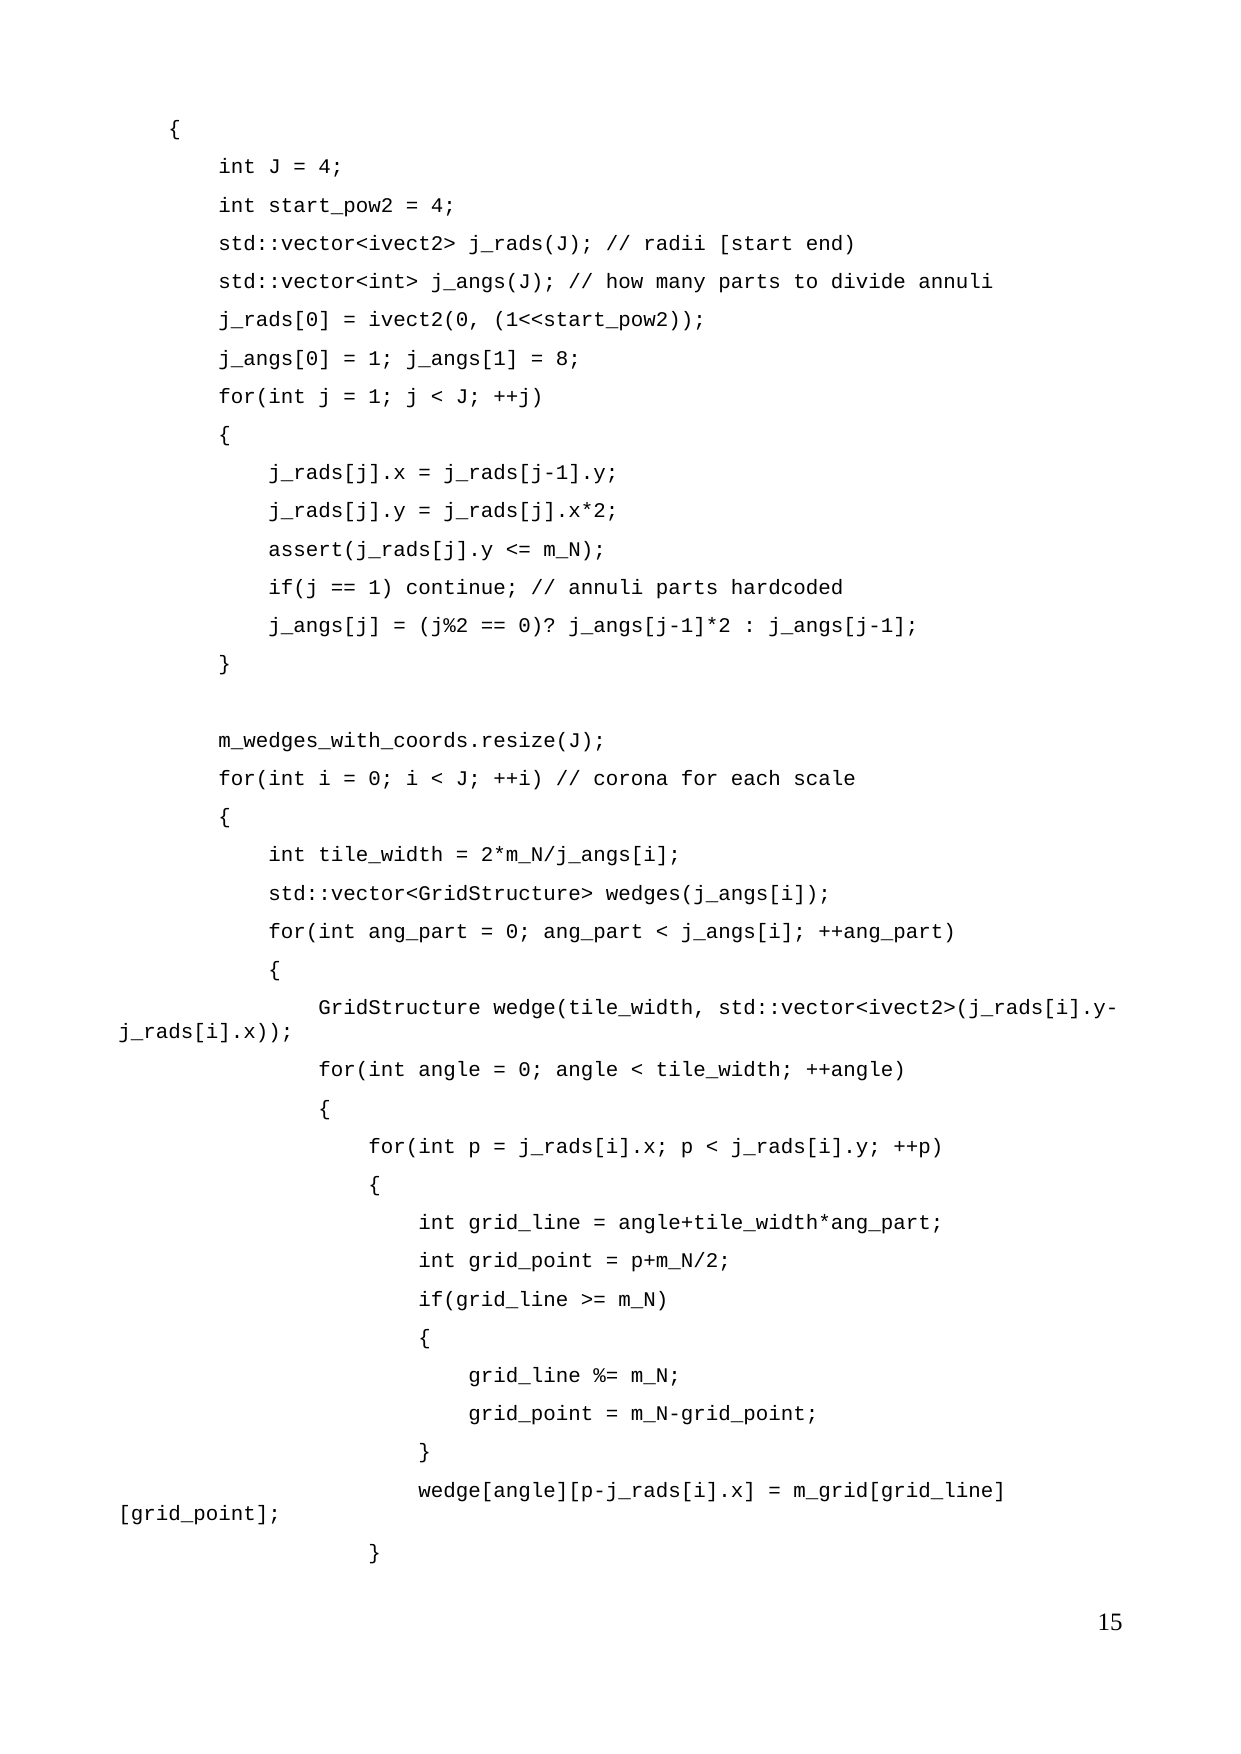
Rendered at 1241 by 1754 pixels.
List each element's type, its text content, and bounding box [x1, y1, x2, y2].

text { [118, 1327, 1122, 1351]
text GridStructure wedge(tile_width, std::vector<ivect2>(j_rads[i].y-j_rads[i].x)); [118, 997, 1122, 1045]
text assert(j_rads[j].y <= m_N); [118, 539, 1122, 562]
text } [118, 1442, 1122, 1465]
text if(j == 1) continue; // annuli parts hardcoded [118, 577, 1122, 601]
text for(int ang_part = 0; ang_part < j_angs[i]; ++ang_part) [118, 921, 1122, 944]
text { [118, 959, 1122, 983]
text { [118, 1174, 1122, 1198]
text for(int j = 1; j < J; ++j) [118, 386, 1122, 409]
text wedge[angle][p-j_rads[i].x] = m_grid[grid_line][grid_point]; [118, 1480, 1122, 1527]
text int start_pow2 = 4; [118, 194, 1122, 218]
text for(int i = 0; i < J; ++i) // corona for each scale [118, 768, 1122, 792]
text j_rads[j].y = j_rads[j].x*2; [118, 500, 1122, 524]
text int tile_width = 2*m_N/j_angs[i]; [118, 844, 1122, 868]
text for(int angle = 0; angle < tile_width; ++angle) [118, 1059, 1122, 1083]
text { [118, 118, 1122, 142]
text std::vector<GridStructure> wedges(j_angs[i]); [118, 883, 1122, 906]
text j_rads[j].x = j_rads[j-1].y; [118, 462, 1122, 486]
text j_rads[0] = ivect2(0, (1<<start_pow2)); [118, 309, 1122, 333]
text for(int p = j_rads[i].x; p < j_rads[i].y; ++p) [118, 1136, 1122, 1159]
text grid_point = m_N-grid_point; [118, 1403, 1122, 1427]
text std::vector<ivect2> j_rads(J); // radii [start end) [118, 233, 1122, 256]
text j_angs[0] = 1; j_angs[1] = 8; [118, 347, 1122, 371]
text grid_line %= m_N; [118, 1365, 1122, 1389]
text if(grid_line >= m_N) [118, 1289, 1122, 1312]
text { [118, 1097, 1122, 1121]
text int grid_line = angle+tile_width*ang_part; [118, 1212, 1122, 1236]
text int J = 4; [118, 156, 1122, 180]
text } [118, 653, 1122, 677]
text } [118, 1542, 1122, 1565]
text { [118, 424, 1122, 448]
text { [118, 806, 1122, 830]
text int grid_point = p+m_N/2; [118, 1250, 1122, 1274]
text std::vector<int> j_angs(J); // how many parts to divide annuli [118, 271, 1122, 295]
text m_wedges_with_coords.resize(J); [118, 730, 1122, 753]
text j_angs[j] = (j%2 == 0)? j_angs[j-1]*2 : j_angs[j-1]; [118, 615, 1122, 639]
